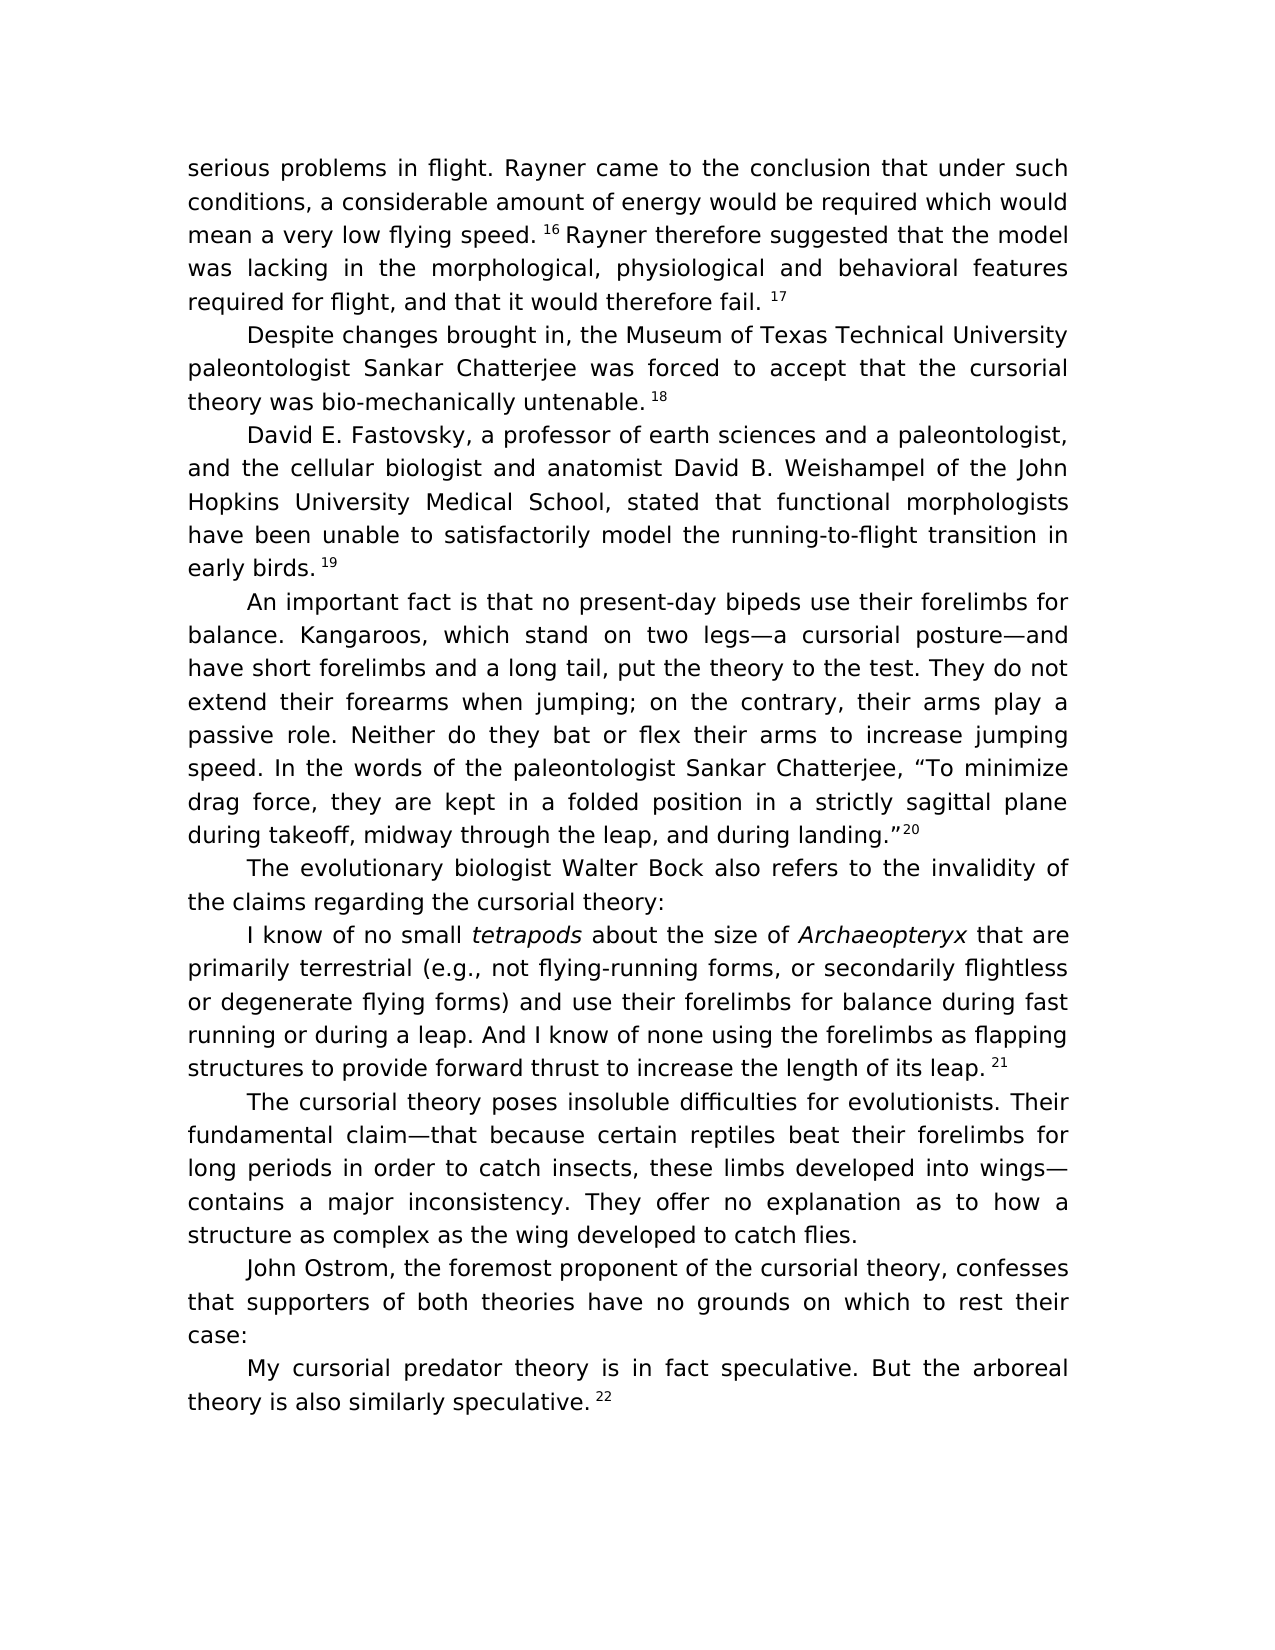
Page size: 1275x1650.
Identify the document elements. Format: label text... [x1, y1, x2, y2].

text David E. Fastovsky, a professor of earth sciences and a paleontologist, and the cellular biologist and anatomist David B. Weishampel of the John Hopkins University Medical School, stated that functional morphologists have been unable to satisfactorily model the running-to-flight transition in early birds. 19 [187, 417, 1070, 583]
text An important fact is that no present-day bipeds use their forelimbs for balance. Kangaroos, which stand on two legs—a cursorial posture—and have short forelimbs and a long tail, put the theory to the test. They do not extend their forearms when jumping; on the contrary, their arms play a passive role. Neither do they bat or flex their arms to increase jumping speed. In the words of the paleontologist Sankar Chatterjee, “To minimize drag force, they are kept in a folded position in a strictly sagittal plane during takeoff, midway through the leap, and during landing.”20 [187, 583, 1070, 850]
text serious problems in flight. Rayner came to the conclusion that under such conditions, a considerable amount of energy would be required which would mean a very low flying speed. 16 Rayner therefore suggested that the model was lacking in the morphological, physiological and behavioral features required for flight, and that it would therefore fail. 17 [187, 150, 1070, 317]
text The cursorial theory poses insoluble difficulties for evolutionists. Their fundamental claim—that because certain reptiles beat their forelimbs for long periods in order to catch insects, these limbs developed into wings—contains a major inconsistency. They offer no explanation as to how a structure as complex as the wing developed to catch flies. [187, 1083, 1070, 1250]
text The evolutionary biologist Walter Bock also refers to the invalidity of the claims regarding the cursorial theory: [187, 850, 1070, 917]
text Despite changes brought in, the Museum of Texas Technical University paleontologist Sankar Chatterjee was forced to accept that the cursorial theory was bio-mechanically untenable. 18 [187, 317, 1070, 417]
text My cursorial predator theory is in fact speculative. But the arboreal theory is also similarly speculative. 22 [187, 1350, 1070, 1417]
text I know of no small tetrapods about the size of Archaeopteryx that are primarily terrestrial (e.g., not flying-running forms, or secondarily flightless or degenerate flying forms) and use their forelimbs for balance during fast running or during a leap. And I know of none using the forelimbs as flapping structures to provide forward thrust to increase the length of its leap. 21 [187, 917, 1070, 1083]
text John Ostrom, the foremost proponent of the cursorial theory, confesses that supporters of both theories have no grounds on which to rest their case: [187, 1250, 1070, 1350]
